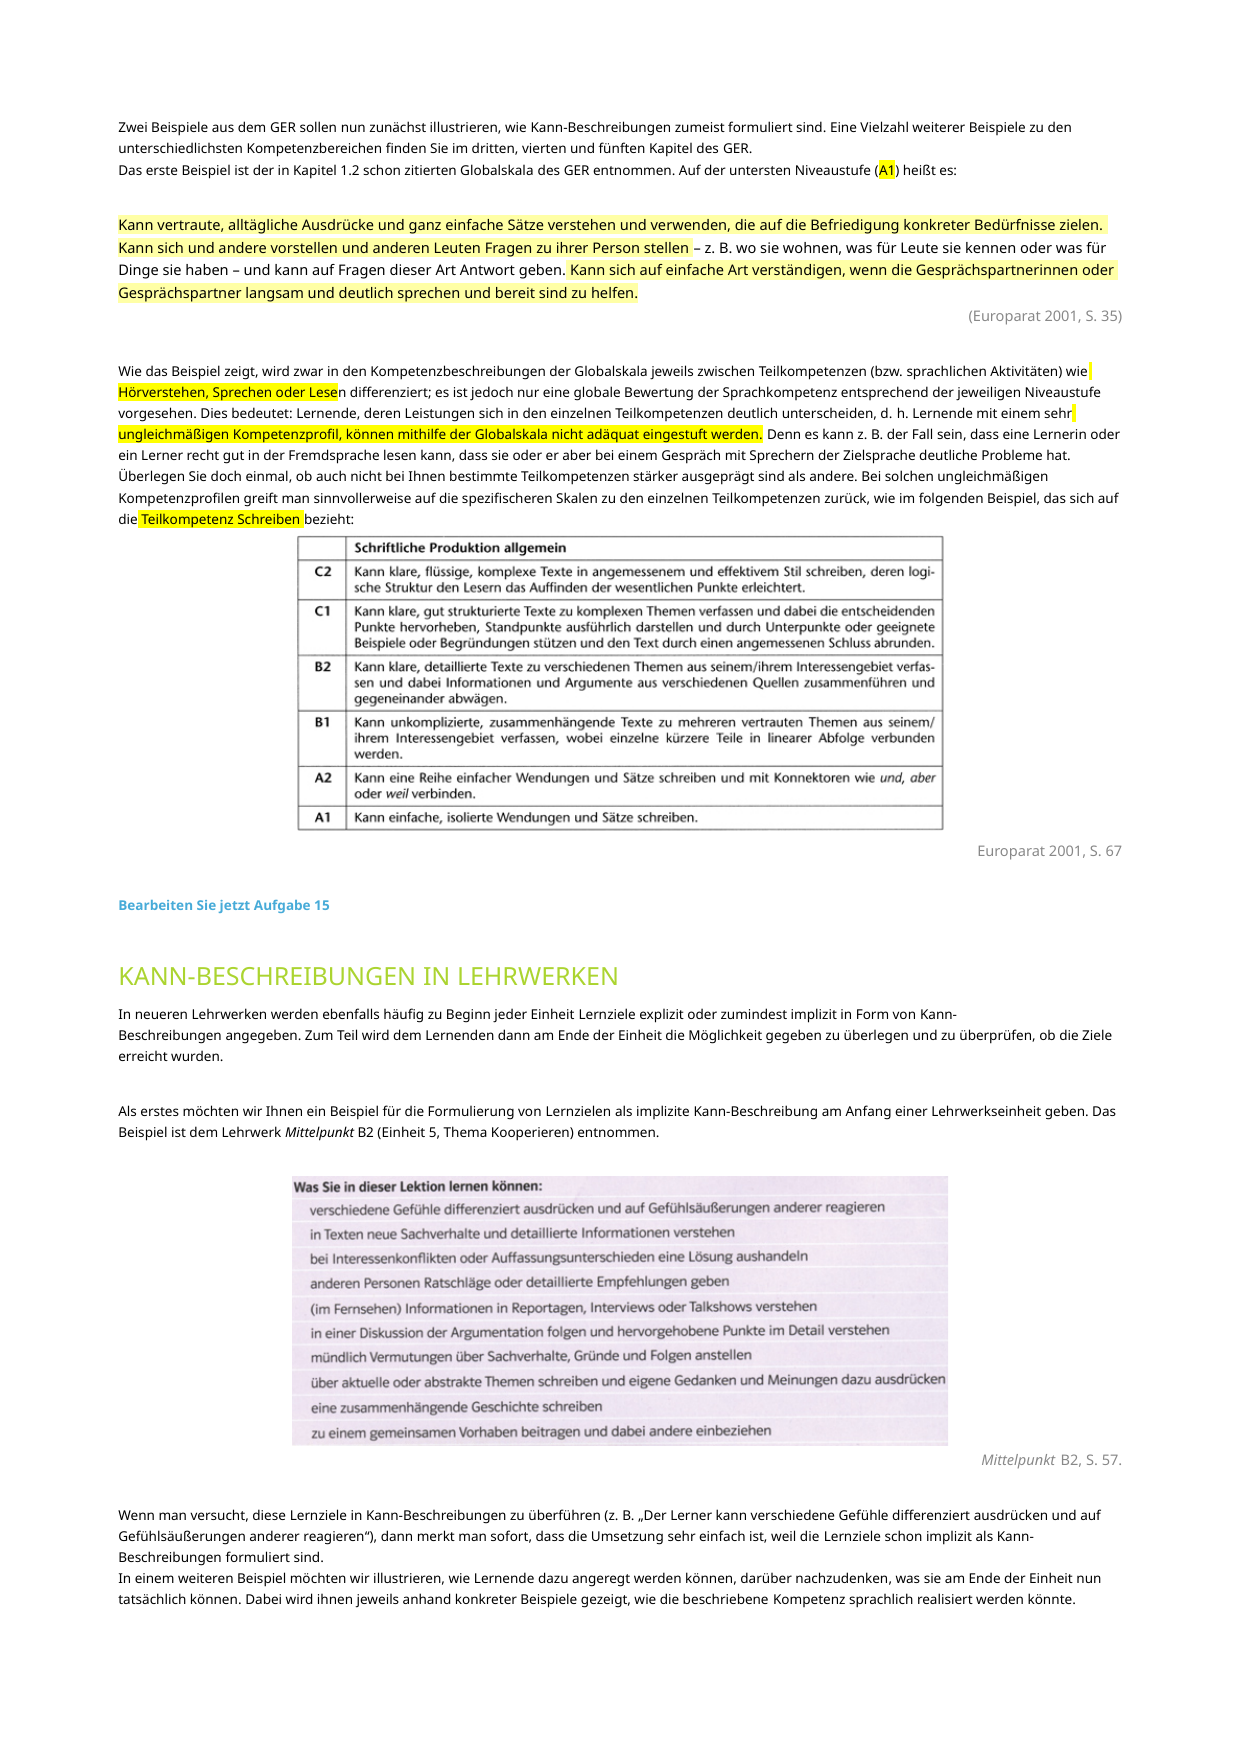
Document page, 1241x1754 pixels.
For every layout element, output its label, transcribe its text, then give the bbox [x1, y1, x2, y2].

text In einem weiteren Beispiel möchten wir illustrieren, wie Lernende dazu angeregt werden können, darüber nachzudenken, was sie am Ende der Einheit nun tatsächlich können. Dabei wird ihnen jeweils anhand konkreter Beispiele gezeigt, wie die beschriebene Kompetenz sprachlich realisiert werden könnte. [118, 1569, 1122, 1609]
subtitle KANN-BESCHREIBUNGEN IN LEHRWERKEN [118, 958, 1122, 993]
text Bearbeiten Sie jetzt Aufgabe 15 [118, 896, 1122, 914]
text Wie das Beispiel zeigt, wird zwar in den Kompetenzbeschreibungen der Globalskala jeweils zwischen Teilkompetenzen (bzw. sprachlichen Aktivitäten) wie Hörverstehen, Sprechen oder Lesen differenziert; es ist jedoch nur eine globale Bewertung der Sprachkompetenz entsprechend der jeweiligen Niveaustufe vorgesehen. Dies bedeutet: Lernende, deren Leistungen sich in den einzelnen Teilkompetenzen deutlich unterscheiden, d. h. Lernende mit einem sehr ungleichmäßigen Kompetenzprofil, können mithilfe der Globalskala nicht adäquat eingestuft werden. Denn es kann z. B. der Fall sein, dass eine Lernerin oder ein Lerner recht gut in der Fremdsprache lesen kann, dass sie oder er aber bei einem Gespräch mit Sprechern der Zielsprache deutliche Probleme hat. Überlegen Sie doch einmal, ob auch nicht bei Ihnen bestimmte Teilkompetenzen stärker ausgeprägt sind als andere. Bei solchen ungleichmäßigen Kompetenzprofilen greift man sinnvollerweise auf die spezifischeren Skalen zu den einzelnen Teilkompetenzen zurück, wie im folgenden Beispiel, das sich auf die Teilkompetenz Schreiben bezieht: [118, 362, 1122, 528]
text Das erste Beispiel ist der in Kapitel 1.2 schon zitierten Globalskala des GER entnommen. Auf der untersten Niveaustufe (A1) heißt es: [118, 160, 1122, 179]
text Zwei Beispiele aus dem GER sollen nun zunächst illustrieren, wie Kann-Beschreibungen zumeist formuliert sind. Eine Vielzahl weiterer Beispiele zu den unterschiedlichsten Kompetenzbereichen finden Sie im dritten, vierten und fünften Kapitel des GER. [118, 118, 1122, 158]
text Mittelpunkt B2, S. 57. [118, 1450, 1122, 1470]
picture [292, 1176, 949, 1446]
text Europarat 2001, S. 67 [118, 840, 1122, 860]
text Kann vertraute, alltägliche Ausdrücke und ganz einfache Sätze verstehen und verwenden, die auf die Befriedigung konkreter Bedürfnisse zielen. Kann sich und andere vorstellen und anderen Leuten Fragen zu ihrer Person stellen – z. B. wo sie wohnen, was für Leute sie kennen oder was für Dinge sie haben – und kann auf Fragen dieser Art Antwort geben. Kann sich auf einfache Art verständigen, wenn die Gesprächspartnerinnen oder Gesprächspartner langsam und deutlich sprechen und bereit sind zu helfen. [118, 214, 1122, 303]
text (Europarat 2001, S. 35) [118, 306, 1122, 326]
text Als erstes möchten wir Ihnen ein Beispiel für die Formulierung von Lernzielen als implizite Kann-Beschreibung am Anfang einer Lehrwerkseinheit geben. Das Beispiel ist dem Lehrwerk Mittelpunkt B2 (Einheit 5, Thema Kooperieren) entnommen. [118, 1102, 1122, 1141]
text In neueren Lehrwerken werden ebenfalls häufig zu Beginn jeder Einheit Lernziele explizit oder zumindest implizit in Form von Kann-Beschreibungen angegeben. Zum Teil wird dem Lernenden dann am Ende der Einheit die Möglichkeit gegeben zu überlegen und zu überprüfen, ob die Ziele erreicht wurden. [118, 1005, 1122, 1066]
picture [292, 530, 949, 836]
text Wenn man versucht, diese Lernziele in Kann-Beschreibungen zu überführen (z. B. „Der Lerner kann verschiedene Gefühle differenziert ausdrücken und auf Gefühlsäußerungen anderer reagieren“), dann merkt man sofort, dass die Umsetzung sehr einfach ist, weil die Lernziele schon implizit als Kann-Beschreibungen formuliert sind. [118, 1506, 1122, 1566]
